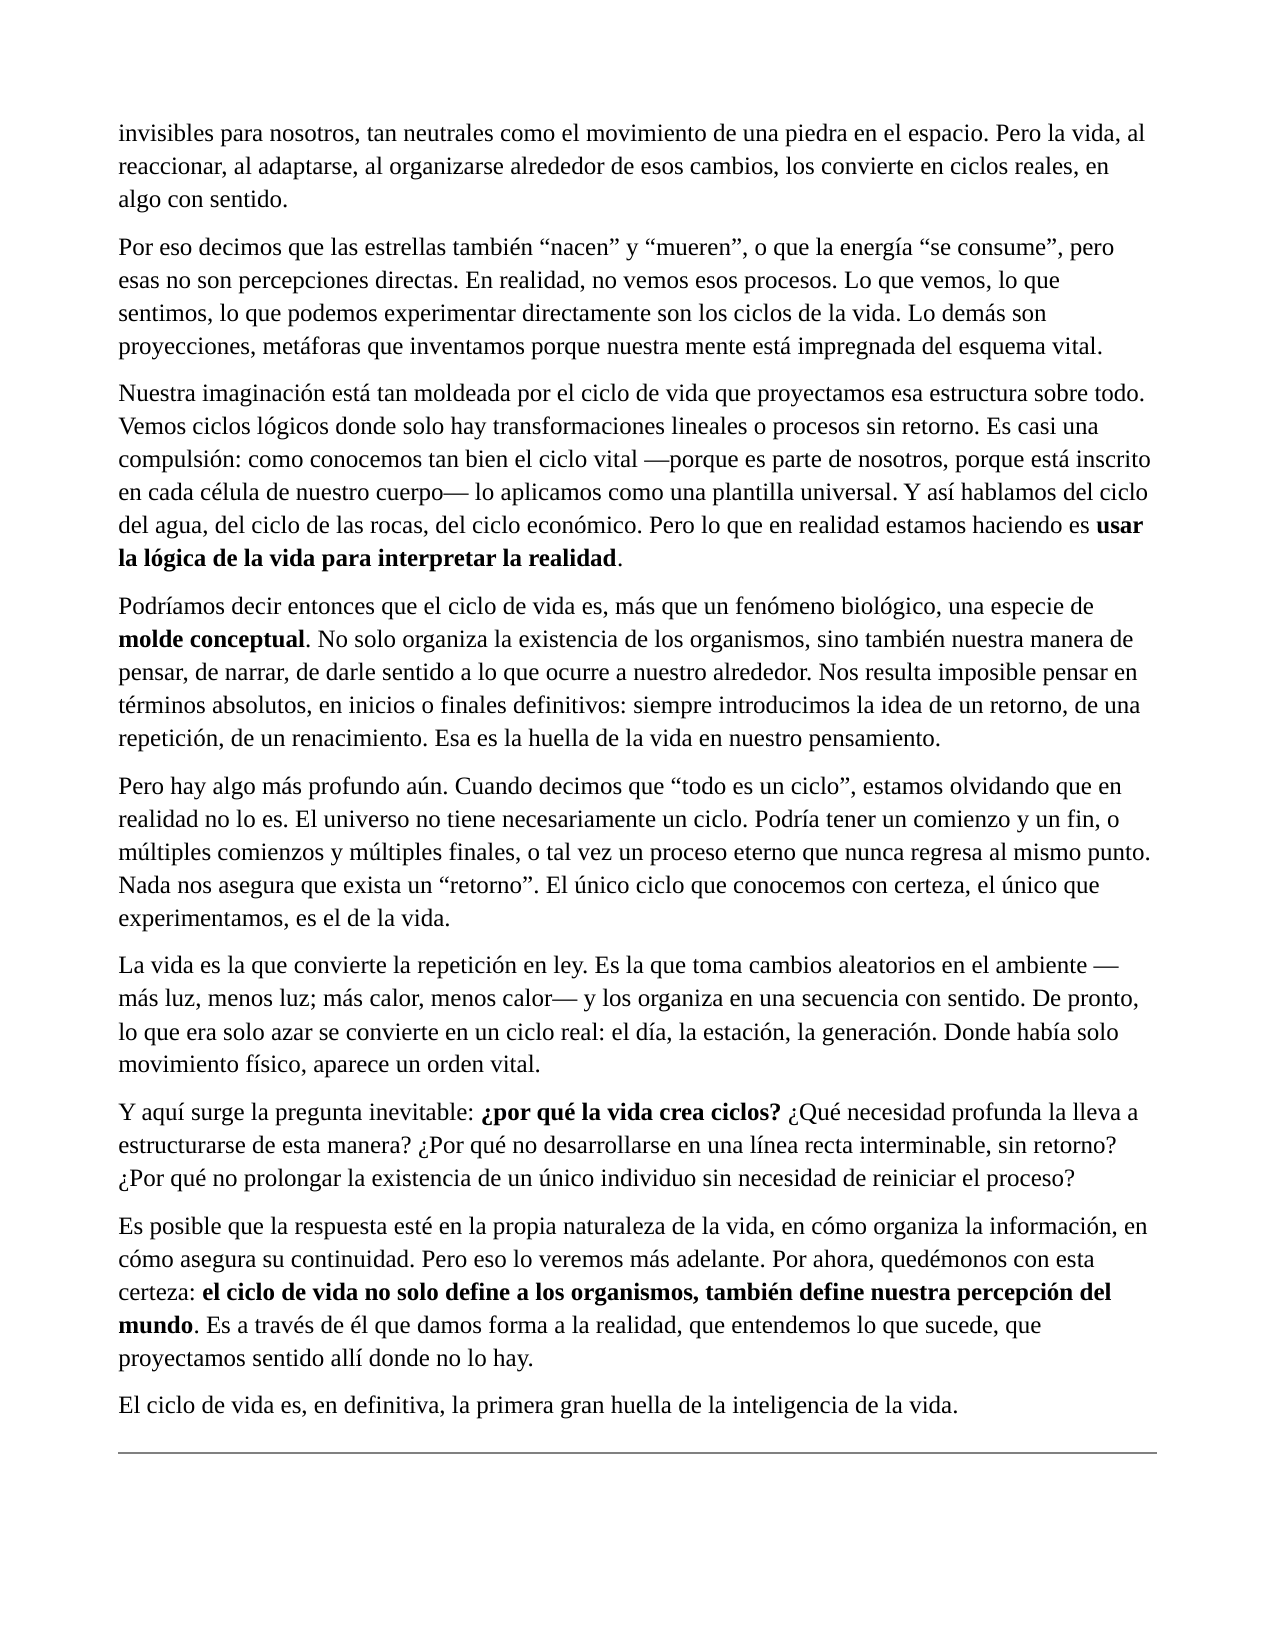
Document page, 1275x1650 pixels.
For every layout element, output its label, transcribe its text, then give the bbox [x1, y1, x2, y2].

text Podríamos decir entonces que el ciclo de vida es, más que un fenómeno biológico, una especie de molde conceptual. No solo organiza la existencia de los organismos, sino también nuestra manera de pensar, de narrar, de darle sentido a lo que ocurre a nuestro alrededor. Nos resulta imposible pensar en términos absolutos, en inicios o finales definitivos: siempre introducimos la idea de un retorno, de una repetición, de un renacimiento. Esa es la huella de la vida en nuestro pensamiento. [118, 591, 1157, 752]
text Y aquí surge la pregunta inevitable: ¿por qué la vida crea ciclos? ¿Qué necesidad profunda la lleva a estructurarse de esta manera? ¿Por qué no desarrollarse en una línea recta interminable, sin retorno? ¿Por qué no prolongar la existencia de un único individuo sin necesidad de reiniciar el proceso? [118, 1097, 1157, 1192]
text Por eso decimos que las estrellas también “nacen” y “mueren”, o que la energía “se consume”, pero esas no son percepciones directas. En realidad, no vemos esos procesos. Lo que vemos, lo que sentimos, lo que podemos experimentar directamente son los ciclos de la vida. Lo demás son proyecciones, metáforas que inventamos porque nuestra mente está impregnada del esquema vital. [118, 232, 1157, 359]
text La vida es la que convierte la repetición en ley. Es la que toma cambios aleatorios en el ambiente —más luz, menos luz; más calor, menos calor— y los organiza en una secuencia con sentido. De pronto, lo que era solo azar se convierte en un ciclo real: el día, la estación, la generación. Donde había solo movimiento físico, aparece un orden vital. [118, 951, 1157, 1078]
text Nuestra imaginación está tan moldeada por el ciclo de vida que proyectamos esa estructura sobre todo. Vemos ciclos lógicos donde solo hay transformaciones lineales o procesos sin retorno. Es casi una compulsión: como conocemos tan bien el ciclo vital —porque es parte de nosotros, porque está inscrito en cada célula de nuestro cuerpo— lo aplicamos como una plantilla universal. Y así hablamos del ciclo del agua, del ciclo de las rocas, del ciclo económico. Pero lo que en realidad estamos haciendo es usar la lógica de la vida para interpretar la realidad. [118, 378, 1157, 572]
text Es posible que la respuesta esté en la propia naturaleza de la vida, en cómo organiza la información, en cómo asegura su continuidad. Pero eso lo veremos más adelante. Por ahora, quedémonos con esta certeza: el ciclo de vida no solo define a los organismos, también define nuestra percepción del mundo. Es a través de él que damos forma a la realidad, que entendemos lo que sucede, que proyectamos sentido allí donde no lo hay. [118, 1211, 1157, 1372]
text El ciclo de vida es, en definitiva, la primera gran huella de la inteligencia de la vida. [118, 1391, 1157, 1419]
text invisibles para nosotros, tan neutrales como el movimiento de una piedra en el espacio. Pero la vida, al reaccionar, al adaptarse, al organizarse alrededor de esos cambios, los convierte en ciclos reales, en algo con sentido. [118, 118, 1157, 213]
text Pero hay algo más profundo aún. Cuando decimos que “todo es un ciclo”, estamos olvidando que en realidad no lo es. El universo no tiene necesariamente un ciclo. Podría tener un comienzo y un fin, o múltiples comienzos y múltiples finales, o tal vez un proceso eterno que nunca regresa al mismo punto. Nada nos asegura que exista un “retorno”. El único ciclo que conocemos con certeza, el único que experimentamos, es el de la vida. [118, 771, 1157, 932]
